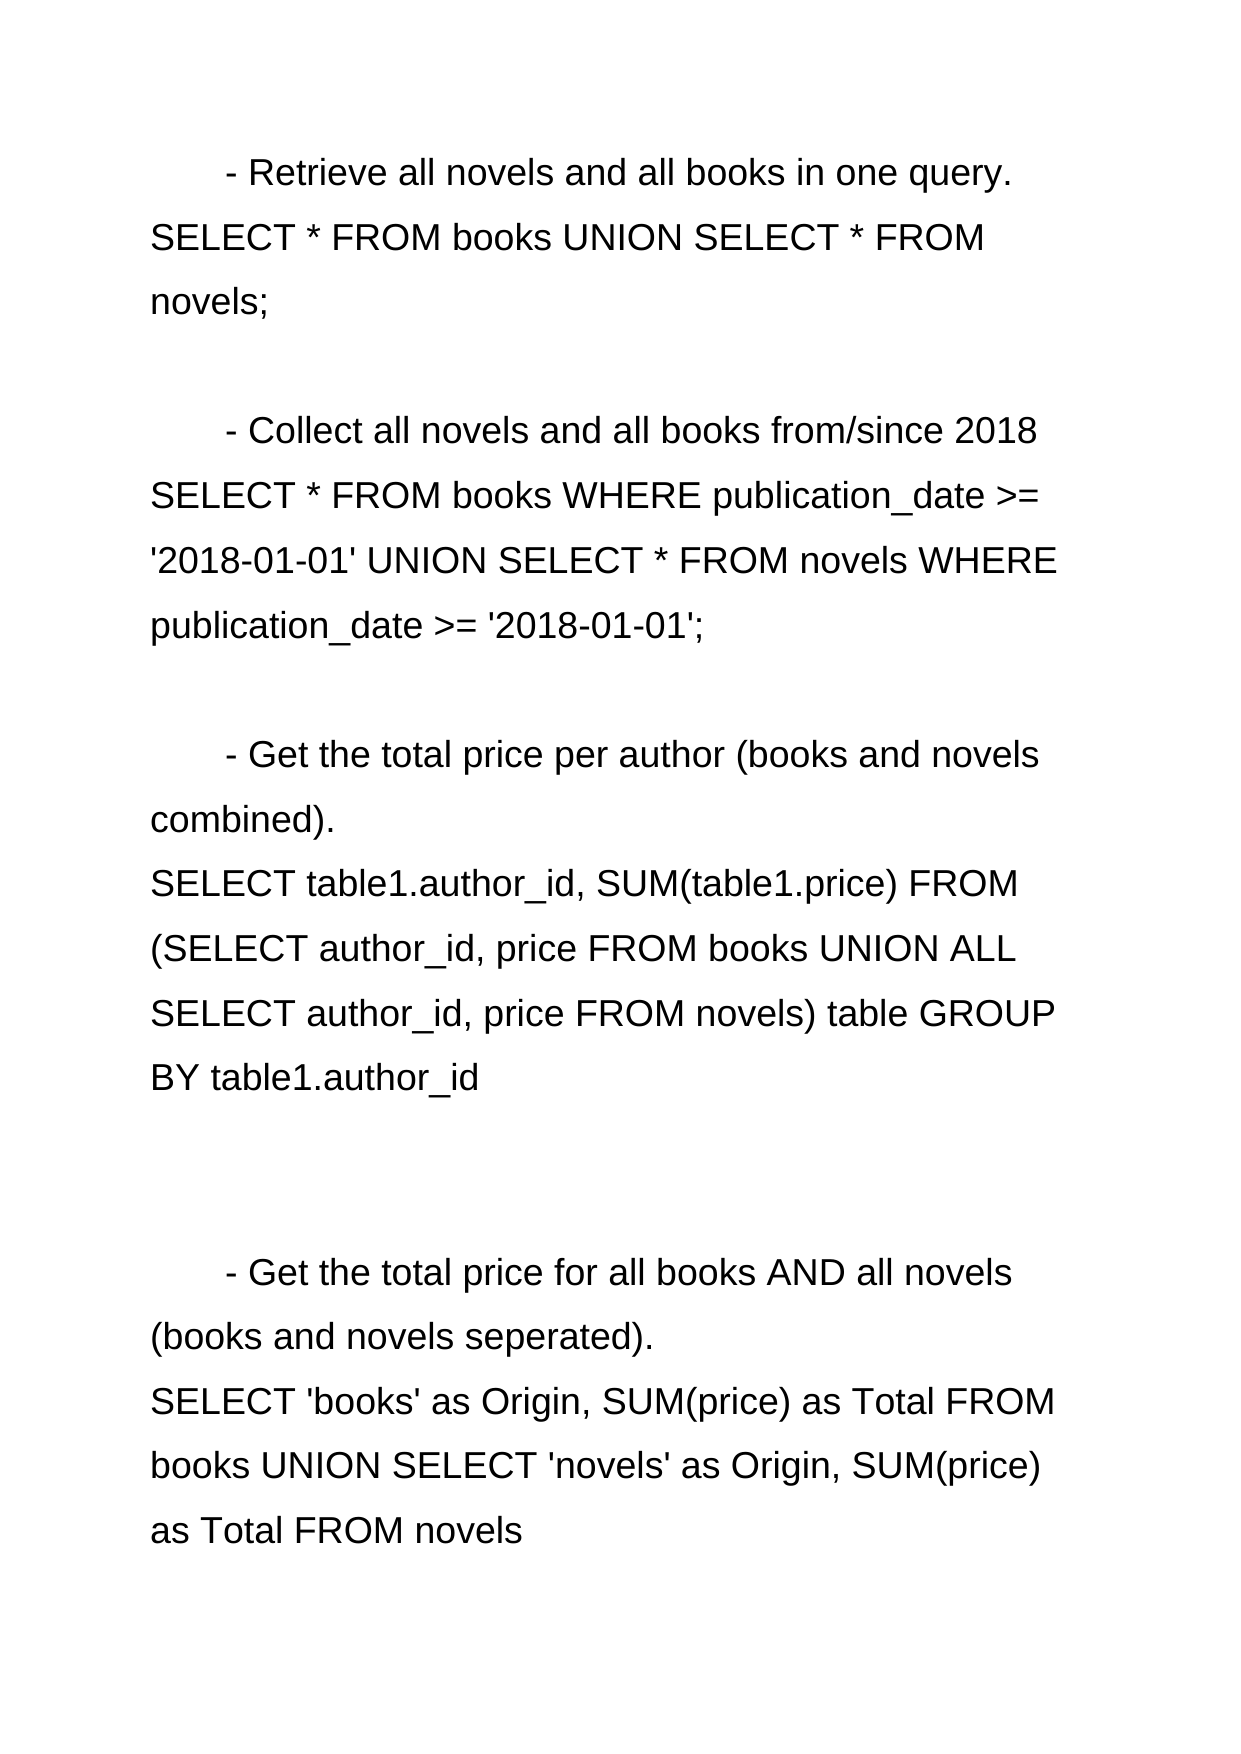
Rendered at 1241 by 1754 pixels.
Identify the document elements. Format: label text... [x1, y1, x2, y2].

text - Get the total price for all books AND all novels (books and novels seperated). [150, 1250, 1090, 1357]
text SELECT * FROM books UNION SELECT * FROM novels; [150, 215, 1090, 322]
text - Retrieve all novels and all books in one query. [150, 150, 1090, 193]
text SELECT table1.author_id, SUM(table1.price) FROM (SELECT author_id, price FROM books UNION ALL SELECT author_id, price FROM novels) table GROUP BY table1.author_id [150, 862, 1090, 1099]
text SELECT 'books' as Origin, SUM(price) as Total FROM books UNION SELECT 'novels' as Origin, SUM(price) as Total FROM novels [150, 1379, 1090, 1552]
text - Collect all novels and all books from/since 2018 [150, 409, 1090, 452]
text - Get the total price per author (books and novels combined). [150, 732, 1090, 840]
text SELECT * FROM books WHERE publication_date >= '2018-01-01' UNION SELECT * FROM novels WHERE publication_date >= '2018-01-01'; [150, 473, 1090, 646]
